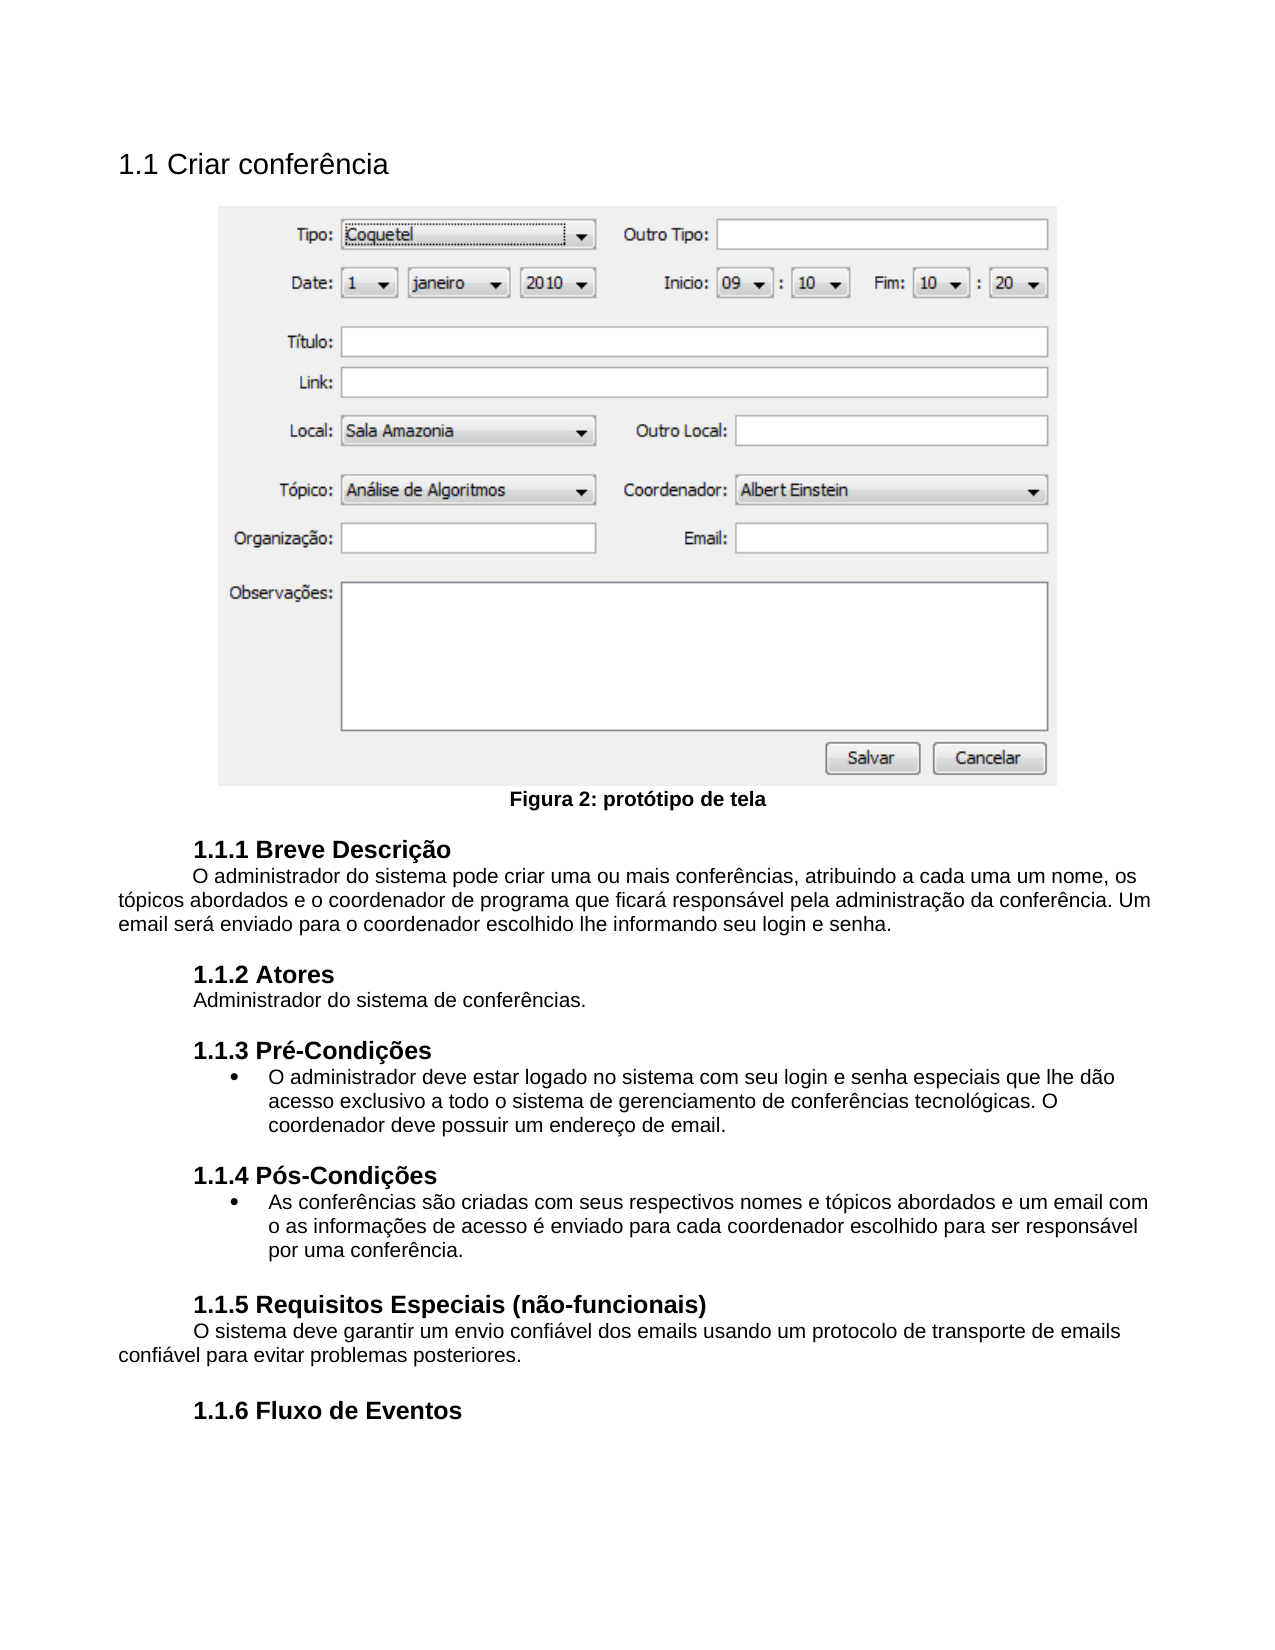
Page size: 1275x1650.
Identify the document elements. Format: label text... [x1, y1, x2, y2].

text Figura 2: protótipo de tela [118, 204, 1157, 811]
text 1.1.5 Requisitos Especiais (não-funcionais) [118, 1290, 1157, 1319]
text 1.1.6 Fluxo de Eventos [118, 1396, 1157, 1424]
picture [218, 206, 1058, 786]
text O sistema deve garantir um envio confiável dos emails usando um protocolo de transporte de emails confiável para evitar problemas posteriores. [118, 1319, 1157, 1367]
text Administrador do sistema de conferências. [118, 988, 1157, 1012]
text 1.1.3 Pré-Condições [118, 1036, 1157, 1065]
text 1.1.4 Pós-Condições [118, 1161, 1157, 1190]
text 1.1.2 Atores [118, 959, 1157, 988]
list O administrador deve estar logado no sistema com seu login e senha especiais que lhe dão acesso exclusivo a todo o sistema de gerenciamento de conferências tecnológicas. O coordenador deve possuir um endereço de email. [231, 1065, 1157, 1137]
text O administrador do sistema pode criar uma ou mais conferências, atribuindo a cada uma um nome, os tópicos abordados e o coordenador de programa que ficará responsável pela administração da conferência. Um email será enviado para o coordenador escolhido lhe informando seu login e senha. [118, 864, 1157, 936]
subtitle 1.1 Criar conferência [118, 147, 1157, 180]
text 1.1.1 Breve Descrição [118, 835, 1157, 864]
list As conferências são criadas com seus respectivos nomes e tópicos abordados e um email com o as informações de acesso é enviado para cada coordenador escolhido para ser responsável por uma conferência. [231, 1190, 1157, 1262]
